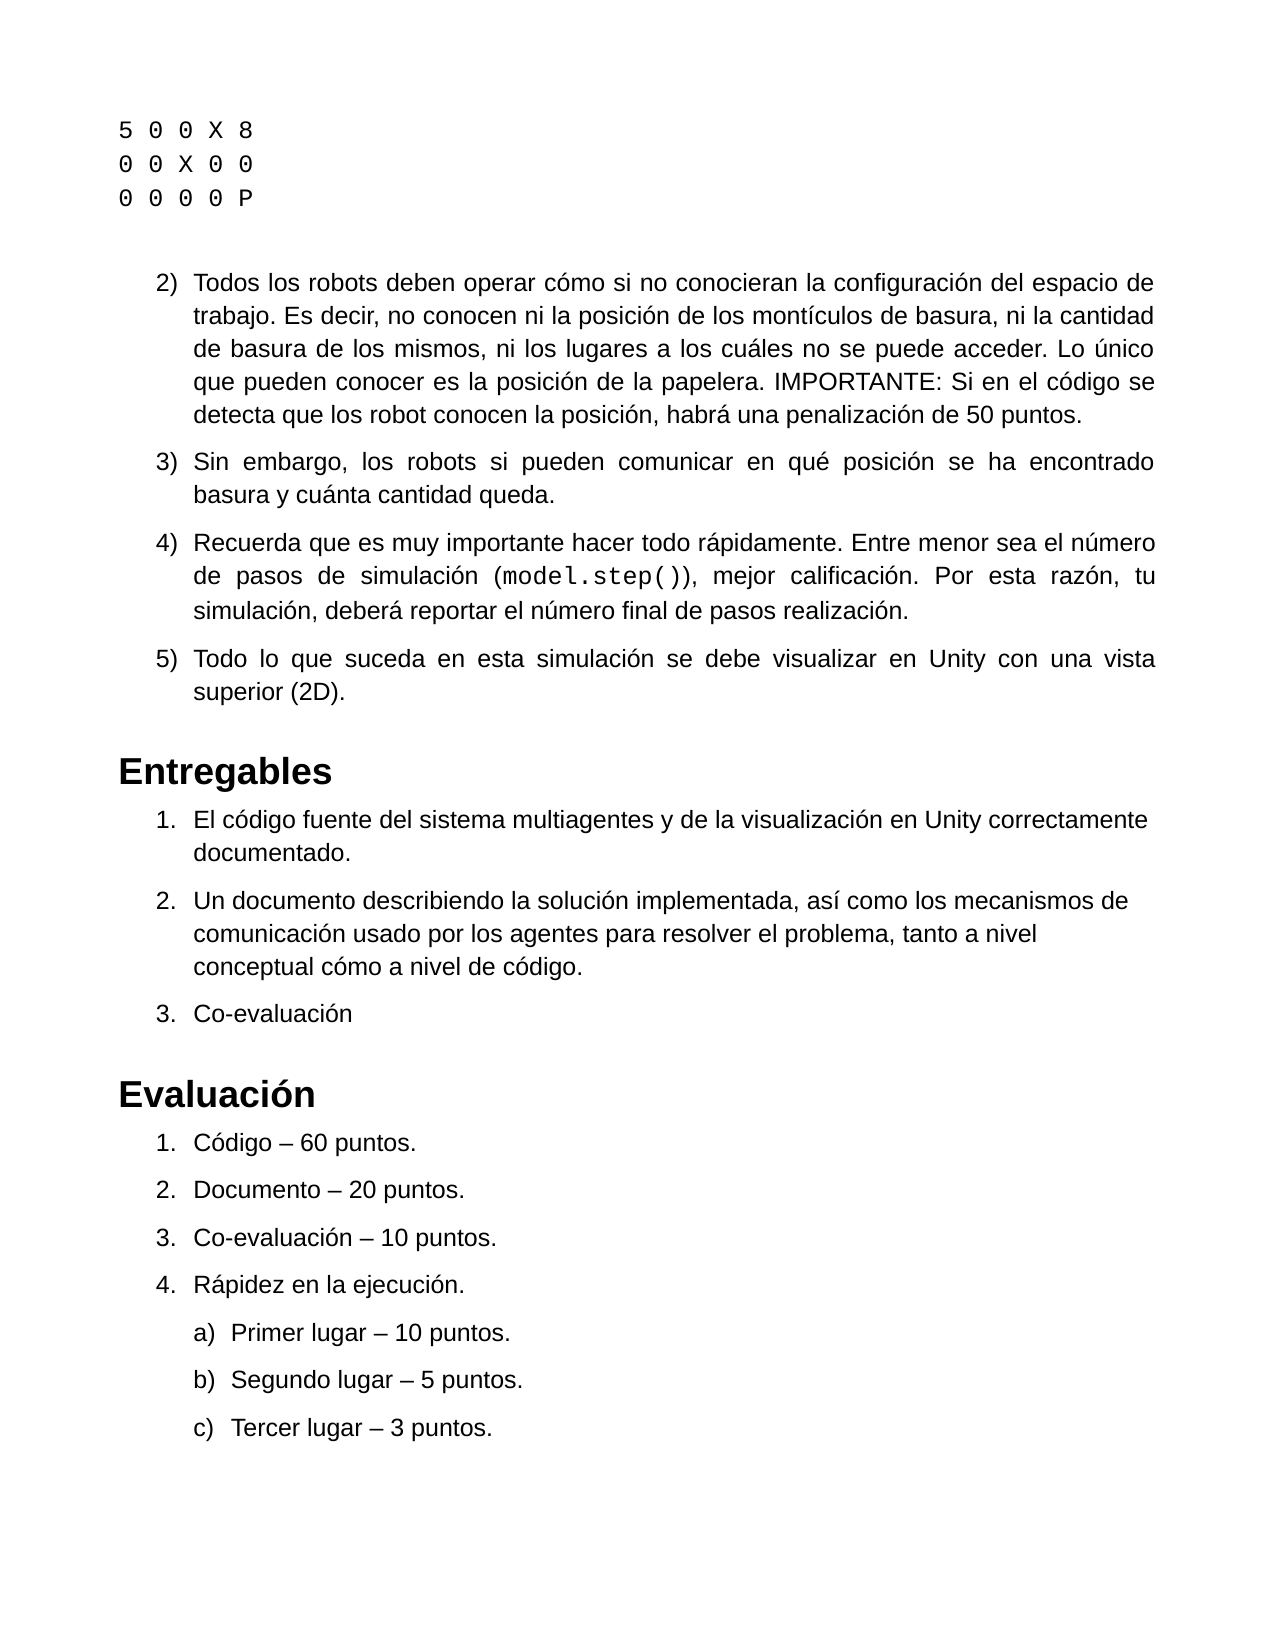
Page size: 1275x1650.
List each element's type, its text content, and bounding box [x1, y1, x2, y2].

list Un documento describiendo la solución implementada, así como los mecanismos de comunicación usado por los agentes para resolver el problema, tanto a nivel conceptual cómo a nivel de código. [156, 886, 1157, 980]
list Co-evaluación [156, 999, 1157, 1028]
text 0 0 X 0 0 [118, 152, 1157, 180]
list Sin embargo, los robots si pueden comunicar en qué posición se ha encontrado basura y cuánta cantidad queda. [156, 447, 1157, 509]
list Segundo lugar – 5 puntos. [193, 1366, 1157, 1394]
list Co-evaluación – 10 puntos. [156, 1223, 1157, 1251]
list Rápidez en la ejecución. [156, 1270, 1157, 1299]
list El código fuente del sistema multiagentes y de la visualización en Unity correctamente documentado. [156, 805, 1157, 867]
list Código – 60 puntos. [156, 1127, 1157, 1156]
list Todo lo que suceda en esta simulación se debe visualizar en Unity con una vista superior (2D). [156, 644, 1157, 706]
list Recuerda que es muy importante hacer todo rápidamente. Entre menor sea el número de pasos de simulación (model.step()), mejor calificación. Por esta razón, tu simulación, deberá reportar el número final de pasos realización. [156, 528, 1157, 625]
text 0 0 0 0 P [118, 186, 1157, 214]
list Documento – 20 puntos. [156, 1175, 1157, 1204]
text 5 0 0 X 8 [118, 118, 1157, 146]
list Tercer lugar – 3 puntos. [193, 1413, 1157, 1442]
subtitle Entregables [118, 749, 1157, 792]
list Todos los robots deben operar cómo si no conocieran la configuración del espacio de trabajo. Es decir, no conocen ni la posición de los montículos de basura, ni la cantidad de basura de los mismos, ni los lugares a los cuáles no se puede acceder. Lo único que pueden conocer es la posición de la papelera. IMPORTANTE: Si en el código se detecta que los robot conocen la posición, habrá una penalización de 50 puntos. [156, 268, 1157, 428]
subtitle Evaluación [118, 1072, 1157, 1115]
list Primer lugar – 10 puntos. [193, 1318, 1157, 1347]
